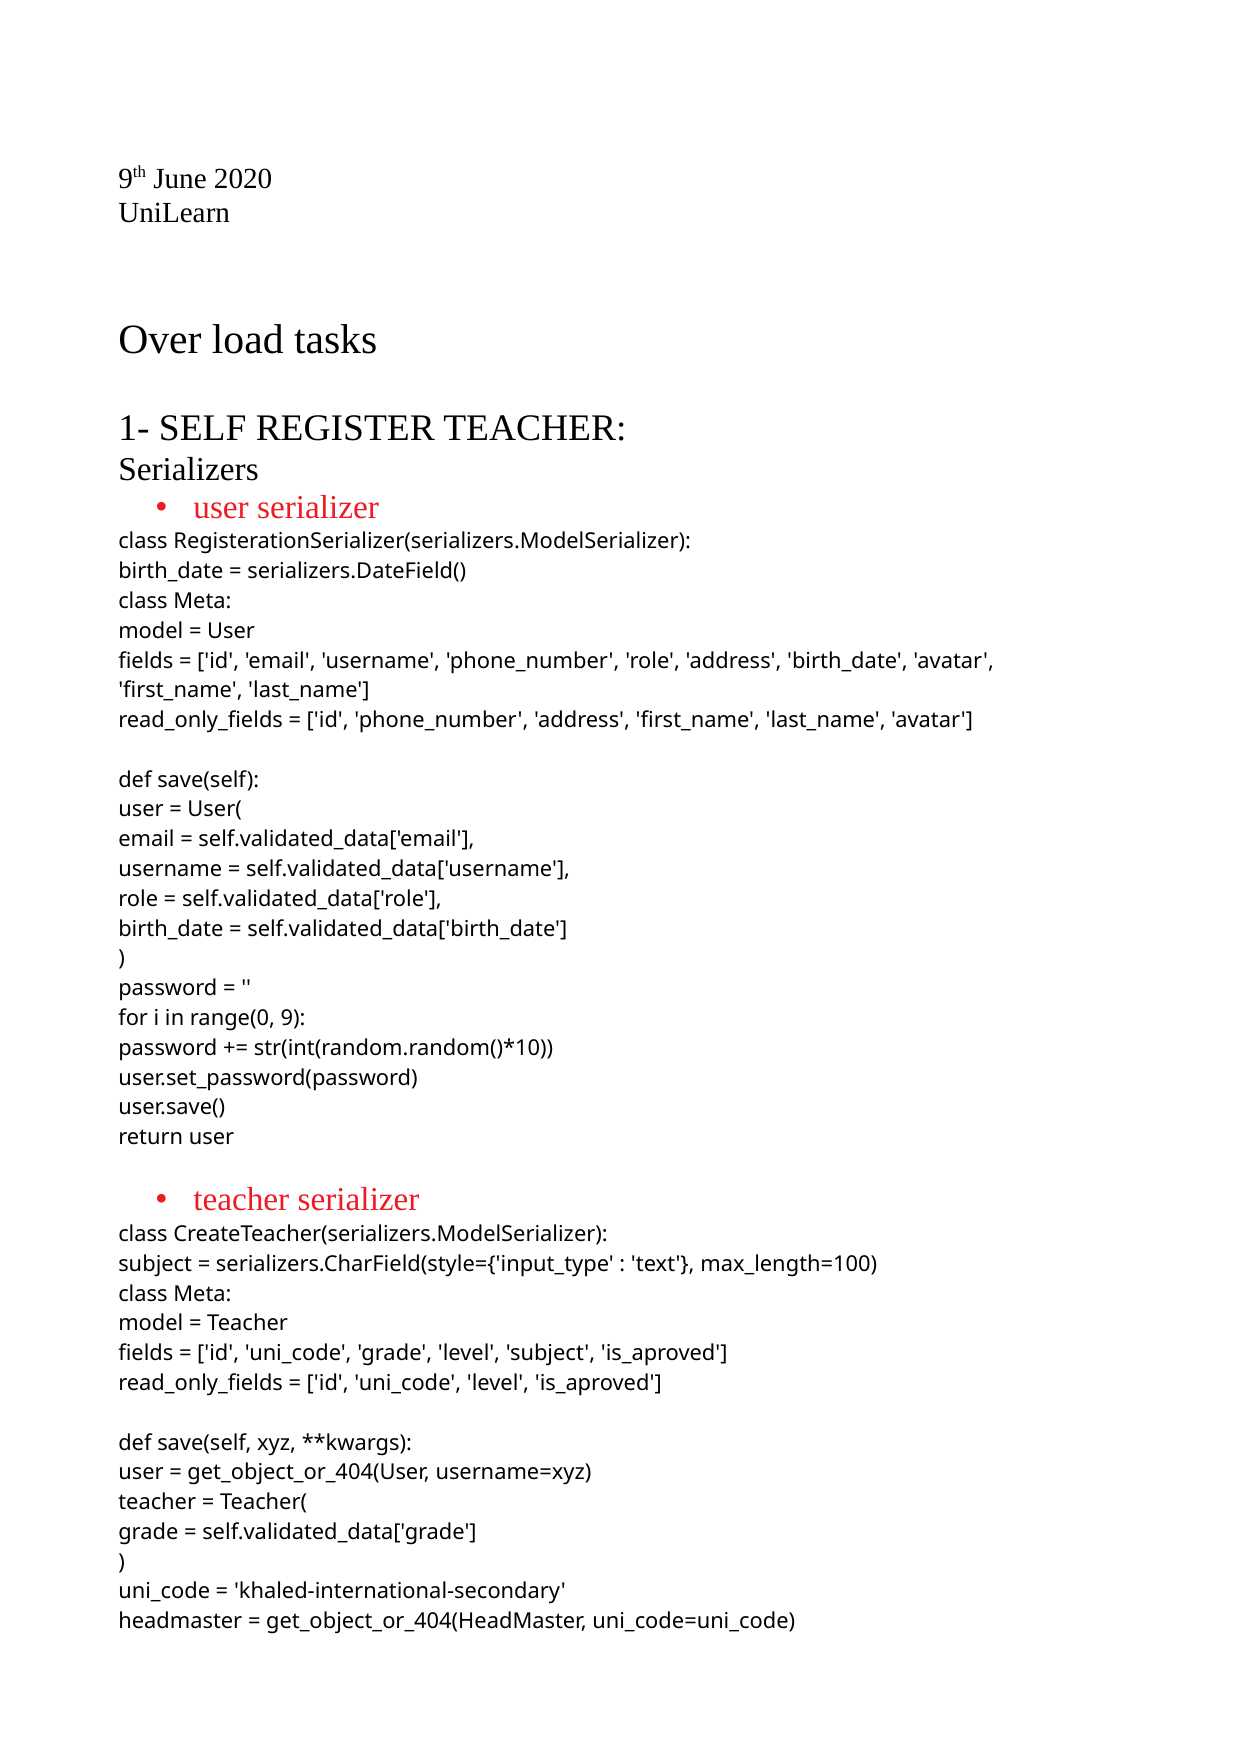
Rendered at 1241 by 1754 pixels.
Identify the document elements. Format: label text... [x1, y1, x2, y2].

text read_only_fields = ['id', 'uni_code', 'level', 'is_aproved'] [118, 1367, 1122, 1397]
text uni_code = 'khaled-international-secondary' [118, 1575, 1122, 1605]
text Serializers [118, 449, 1122, 487]
text class RegisterationSerializer(serializers.ModelSerializer): [118, 525, 1122, 555]
text username = self.validated_data['username'], [118, 853, 1122, 883]
text ) [118, 1546, 1122, 1575]
text model = User [118, 615, 1122, 644]
text 9th June 2020 [118, 161, 1122, 195]
text ) [118, 942, 1122, 972]
text user.save() [118, 1091, 1122, 1121]
text def save(self): [118, 764, 1122, 793]
text birth_date = self.validated_data['birth_date'] [118, 913, 1122, 942]
text password = '' [118, 972, 1122, 1002]
text fields = ['id', 'email', 'username', 'phone_number', 'role', 'address', 'birth_date', 'avatar', 'first_name', 'last_name'] [118, 644, 1122, 704]
list teacher serializer [156, 1180, 1122, 1218]
text teacher = Teacher( [118, 1486, 1122, 1516]
text def save(self, xyz, **kwargs): [118, 1426, 1122, 1456]
text fields = ['id', 'uni_code', 'grade', 'level', 'subject', 'is_aproved'] [118, 1337, 1122, 1367]
text class CreateTeacher(serializers.ModelSerializer): [118, 1218, 1122, 1248]
text password += str(int(random.random()*10)) [118, 1032, 1122, 1062]
text user.set_password(password) [118, 1062, 1122, 1091]
text role = self.validated_data['role'], [118, 883, 1122, 913]
text Over load tasks [118, 314, 1122, 362]
list user serializer [156, 487, 1122, 525]
text class Meta: [118, 1278, 1122, 1307]
text grade = self.validated_data['grade'] [118, 1516, 1122, 1546]
text headmaster = get_object_or_404(HeadMaster, uni_code=uni_code) [118, 1605, 1122, 1635]
text email = self.validated_data['email'], [118, 823, 1122, 853]
text user = get_object_or_404(User, username=xyz) [118, 1456, 1122, 1486]
text 1- SELF REGISTER TEACHER: [118, 406, 1122, 449]
text return user [118, 1121, 1122, 1151]
text class Meta: [118, 585, 1122, 615]
text subject = serializers.CharField(style={'input_type' : 'text'}, max_length=100) [118, 1248, 1122, 1278]
text model = Teacher [118, 1307, 1122, 1337]
text UniLearn [118, 195, 1122, 228]
text birth_date = serializers.DateField() [118, 555, 1122, 585]
text for i in range(0, 9): [118, 1002, 1122, 1032]
text user = User( [118, 793, 1122, 823]
text read_only_fields = ['id', 'phone_number', 'address', 'first_name', 'last_name', 'avatar'] [118, 704, 1122, 734]
